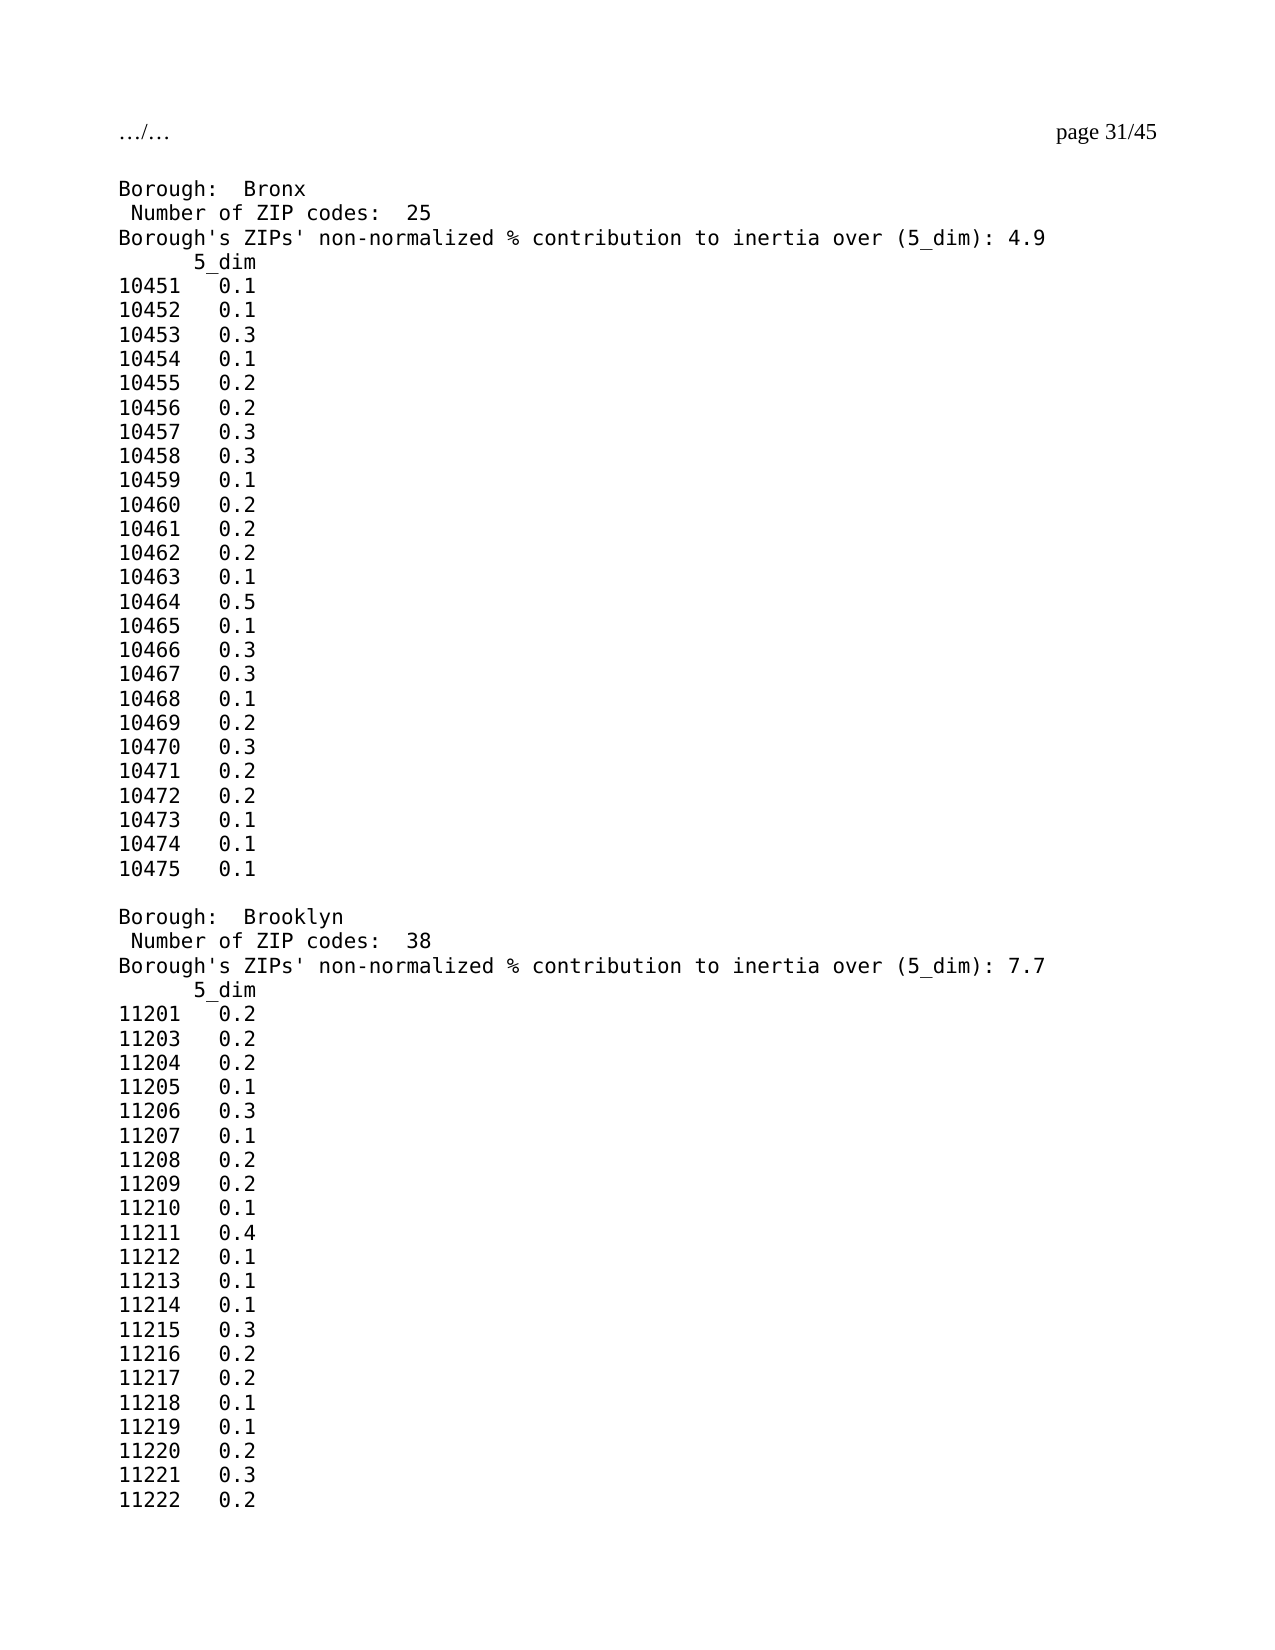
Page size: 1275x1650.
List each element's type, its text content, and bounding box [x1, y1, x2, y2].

text 11201 0.2 [118, 1002, 1157, 1027]
text 11215 0.3 [118, 1318, 1157, 1342]
text 11208 0.2 [118, 1148, 1157, 1172]
text 11210 0.1 [118, 1196, 1157, 1221]
text 10460 0.2 [118, 493, 1157, 517]
text 11213 0.1 [118, 1269, 1157, 1293]
text 5_dim [118, 978, 1157, 1002]
text 10451 0.1 [118, 274, 1157, 298]
text 11209 0.2 [118, 1172, 1157, 1196]
text 10453 0.3 [118, 323, 1157, 347]
text Borough's ZIPs' non-normalized % contribution to inertia over (5_dim): 4.9 [118, 226, 1157, 250]
text 10459 0.1 [118, 468, 1157, 493]
text 11218 0.1 [118, 1391, 1157, 1415]
text 10457 0.3 [118, 420, 1157, 444]
text 10469 0.2 [118, 711, 1157, 735]
text 11207 0.1 [118, 1124, 1157, 1148]
text Borough: Brooklyn [118, 905, 1157, 929]
text 10463 0.1 [118, 565, 1157, 590]
text 10471 0.2 [118, 759, 1157, 784]
text 11219 0.1 [118, 1415, 1157, 1439]
text 10473 0.1 [118, 808, 1157, 832]
text 10465 0.1 [118, 614, 1157, 638]
text 10462 0.2 [118, 541, 1157, 565]
text 11205 0.1 [118, 1075, 1157, 1099]
text 10472 0.2 [118, 784, 1157, 808]
text 11217 0.2 [118, 1366, 1157, 1391]
text Borough's ZIPs' non-normalized % contribution to inertia over (5_dim): 7.7 [118, 954, 1157, 978]
text 10455 0.2 [118, 371, 1157, 396]
text 10456 0.2 [118, 396, 1157, 420]
text 10452 0.1 [118, 298, 1157, 323]
text 11212 0.1 [118, 1245, 1157, 1269]
text 10468 0.1 [118, 687, 1157, 711]
text 11214 0.1 [118, 1293, 1157, 1318]
text 10475 0.1 [118, 857, 1157, 881]
text Number of ZIP codes: 25 [118, 201, 1157, 226]
text Number of ZIP codes: 38 [118, 929, 1157, 954]
text 10474 0.1 [118, 832, 1157, 857]
text 5_dim [118, 250, 1157, 274]
text 11220 0.2 [118, 1439, 1157, 1463]
text 10461 0.2 [118, 517, 1157, 541]
text 11211 0.4 [118, 1221, 1157, 1245]
text 10467 0.3 [118, 662, 1157, 687]
text 11222 0.2 [118, 1488, 1157, 1512]
text 10466 0.3 [118, 638, 1157, 662]
text 10454 0.1 [118, 347, 1157, 371]
text 10470 0.3 [118, 735, 1157, 759]
text 10458 0.3 [118, 444, 1157, 468]
text 11221 0.3 [118, 1463, 1157, 1488]
text 11203 0.2 [118, 1027, 1157, 1051]
text 10464 0.5 [118, 590, 1157, 614]
text 11206 0.3 [118, 1099, 1157, 1124]
text 11216 0.2 [118, 1342, 1157, 1366]
text 11204 0.2 [118, 1051, 1157, 1075]
text Borough: Bronx [118, 177, 1157, 201]
